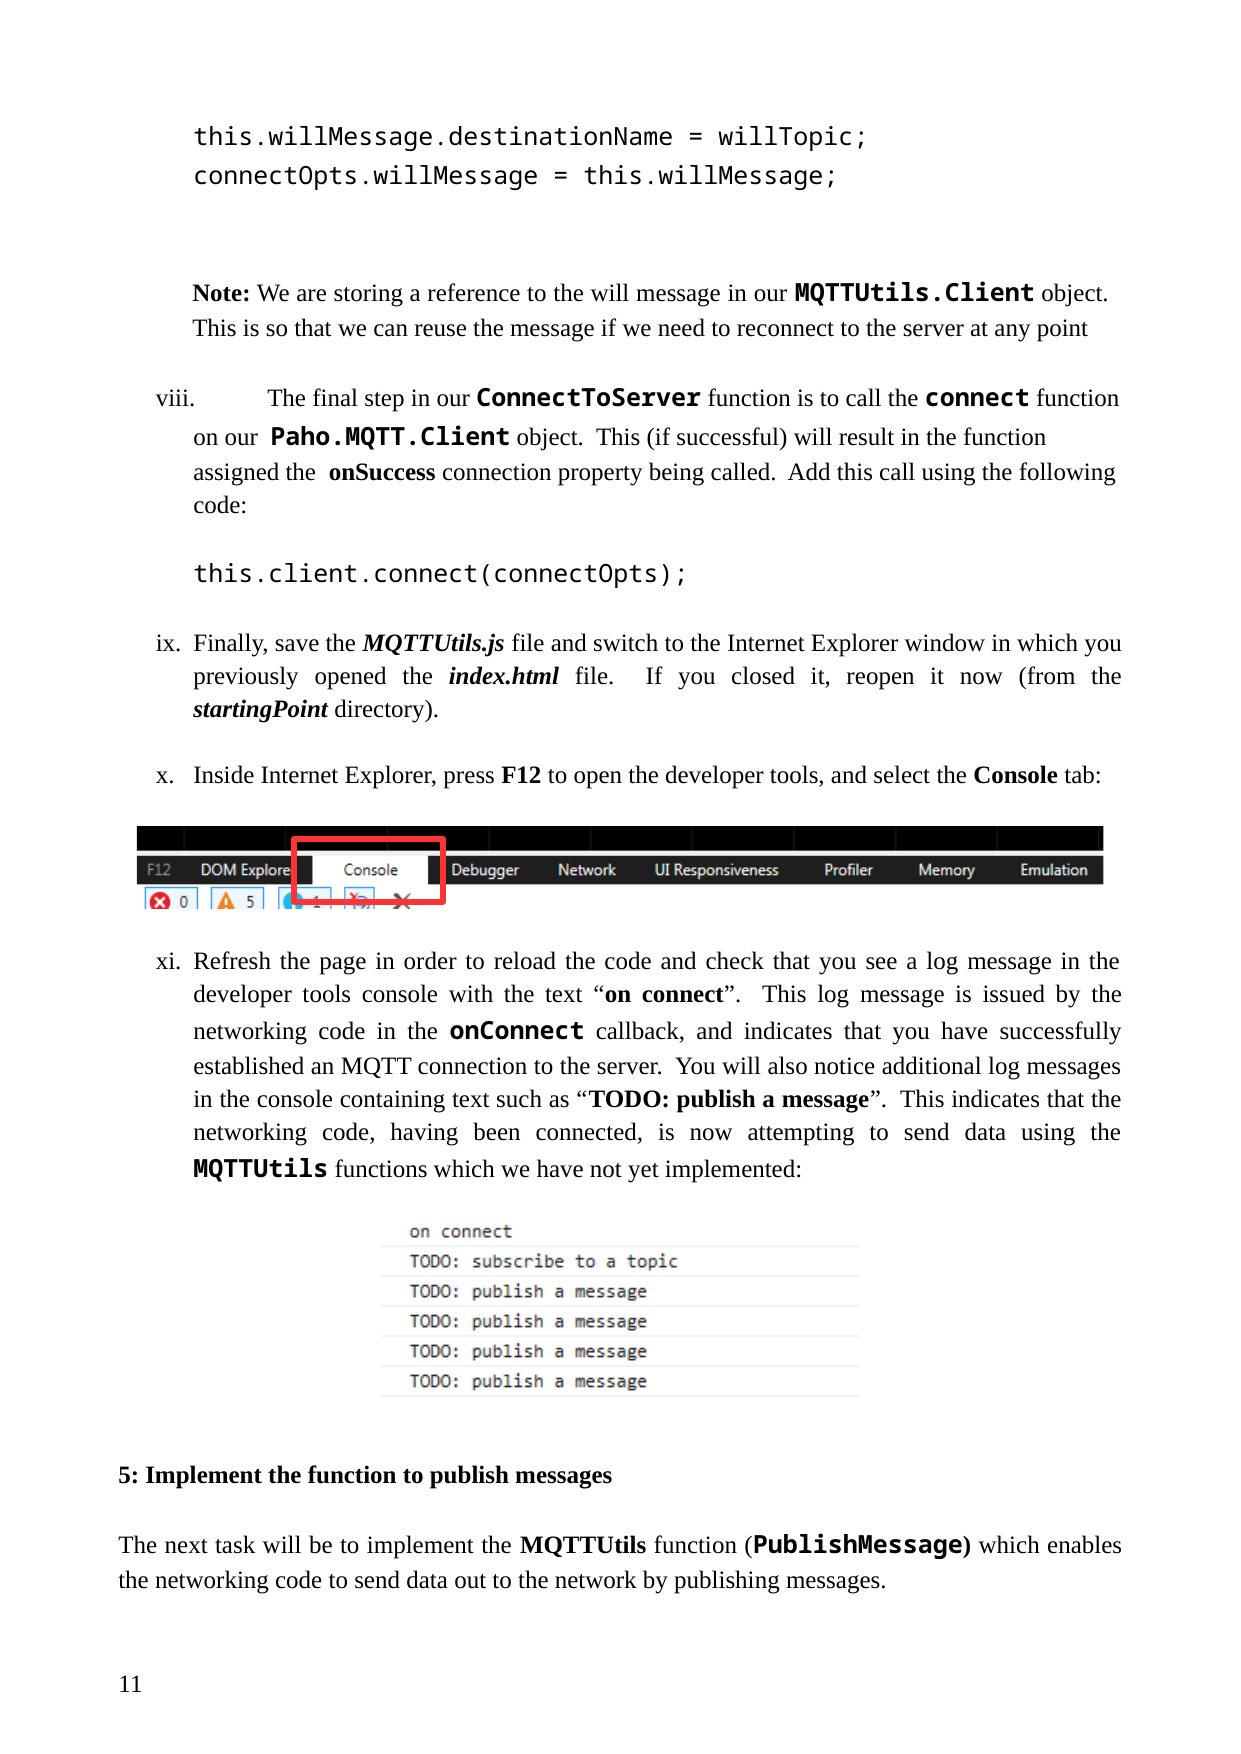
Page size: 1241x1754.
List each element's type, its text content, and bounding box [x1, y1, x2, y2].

text The next task will be to implement the MQTTUtils function (PublishMessage) which enables the networking code to send data out to the network by publishing messages. [118, 1526, 1122, 1593]
list this.willMessage.destinationName = willTopic; [156, 118, 1122, 152]
list The final step in our ConnectToServer function is to call the connect function on our Paho.MQTT.Client object. This (if successful) will result in the function assigned the onSuccess connection property being called. Add this call using the following code: [156, 379, 1122, 518]
list this.client.connect(connectOpts); [156, 556, 1122, 590]
picture [136, 826, 1104, 909]
list Finally, save the MQTTUtils.js file and switch to the Internet Explorer window in which you previously opened the index.html file. If you closed it, reopen it now (from the startingPoint directory). [156, 628, 1122, 723]
text 5: Implement the function to publish messages [118, 1460, 1122, 1489]
text Note: We are storing a reference to the will message in our MQTTUtils.Client object. This is so that we can reuse the message if we need to reconnect to the server at any point [118, 275, 1122, 342]
picture [380, 1223, 860, 1397]
list Inside Internet Explorer, press F12 to open the developer tools, and select the Console tab: [156, 760, 1122, 789]
list connectOpts.willMessage = this.willMessage; [156, 157, 1122, 191]
list Refresh the page in order to reload the code and check that you see a log message in the developer tools console with the text “on connect”. This log message is issued by the networking code in the onConnect callback, and indicates that you have successfully established an MQTT connection to the server. You will also notice additional log messages in the console containing text such as “TODO: publish a message”. This indicates that the networking code, having been connected, is now attempting to send data using the MQTTUtils functions which we have not yet implemented: [156, 946, 1122, 1185]
